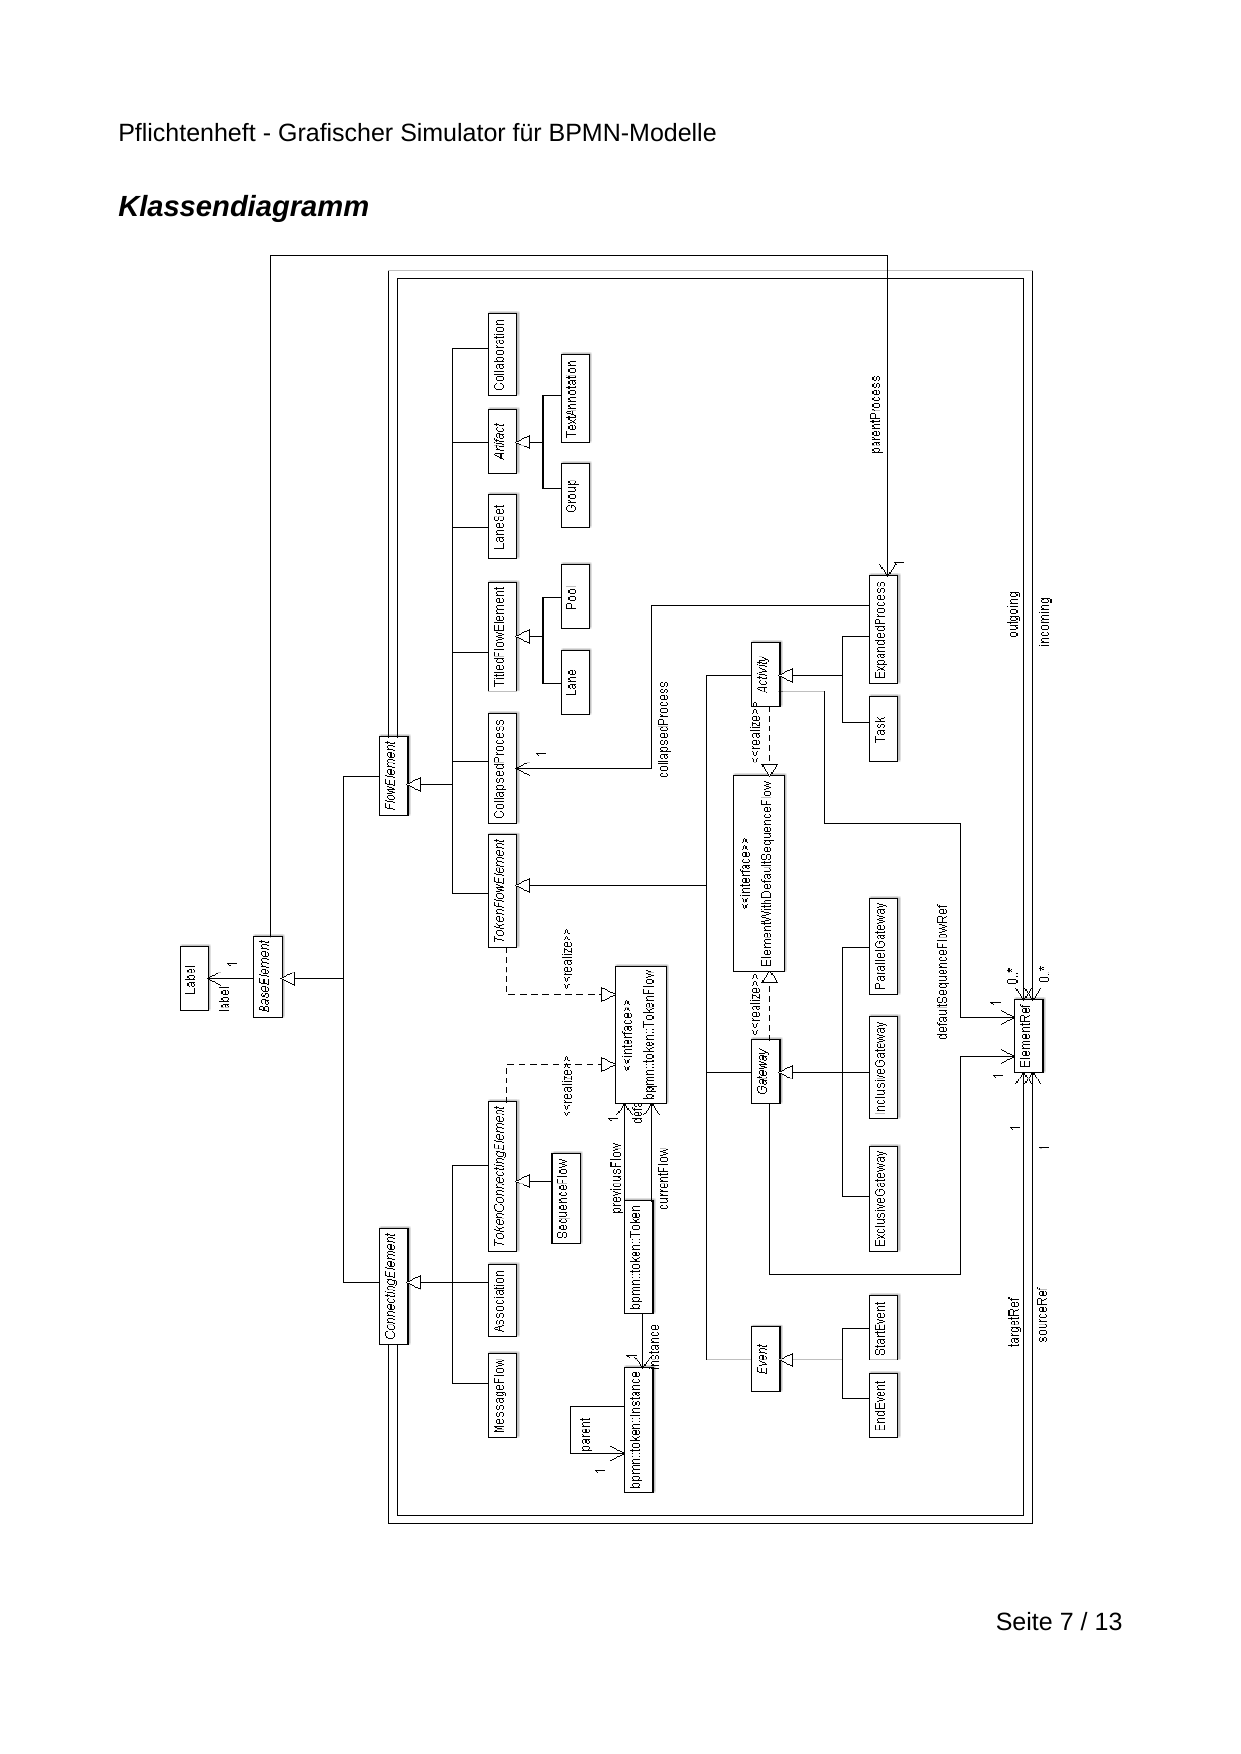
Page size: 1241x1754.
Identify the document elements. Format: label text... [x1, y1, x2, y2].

subtitle Klassendiagramm [118, 189, 1122, 223]
picture [163, 235, 1077, 1535]
